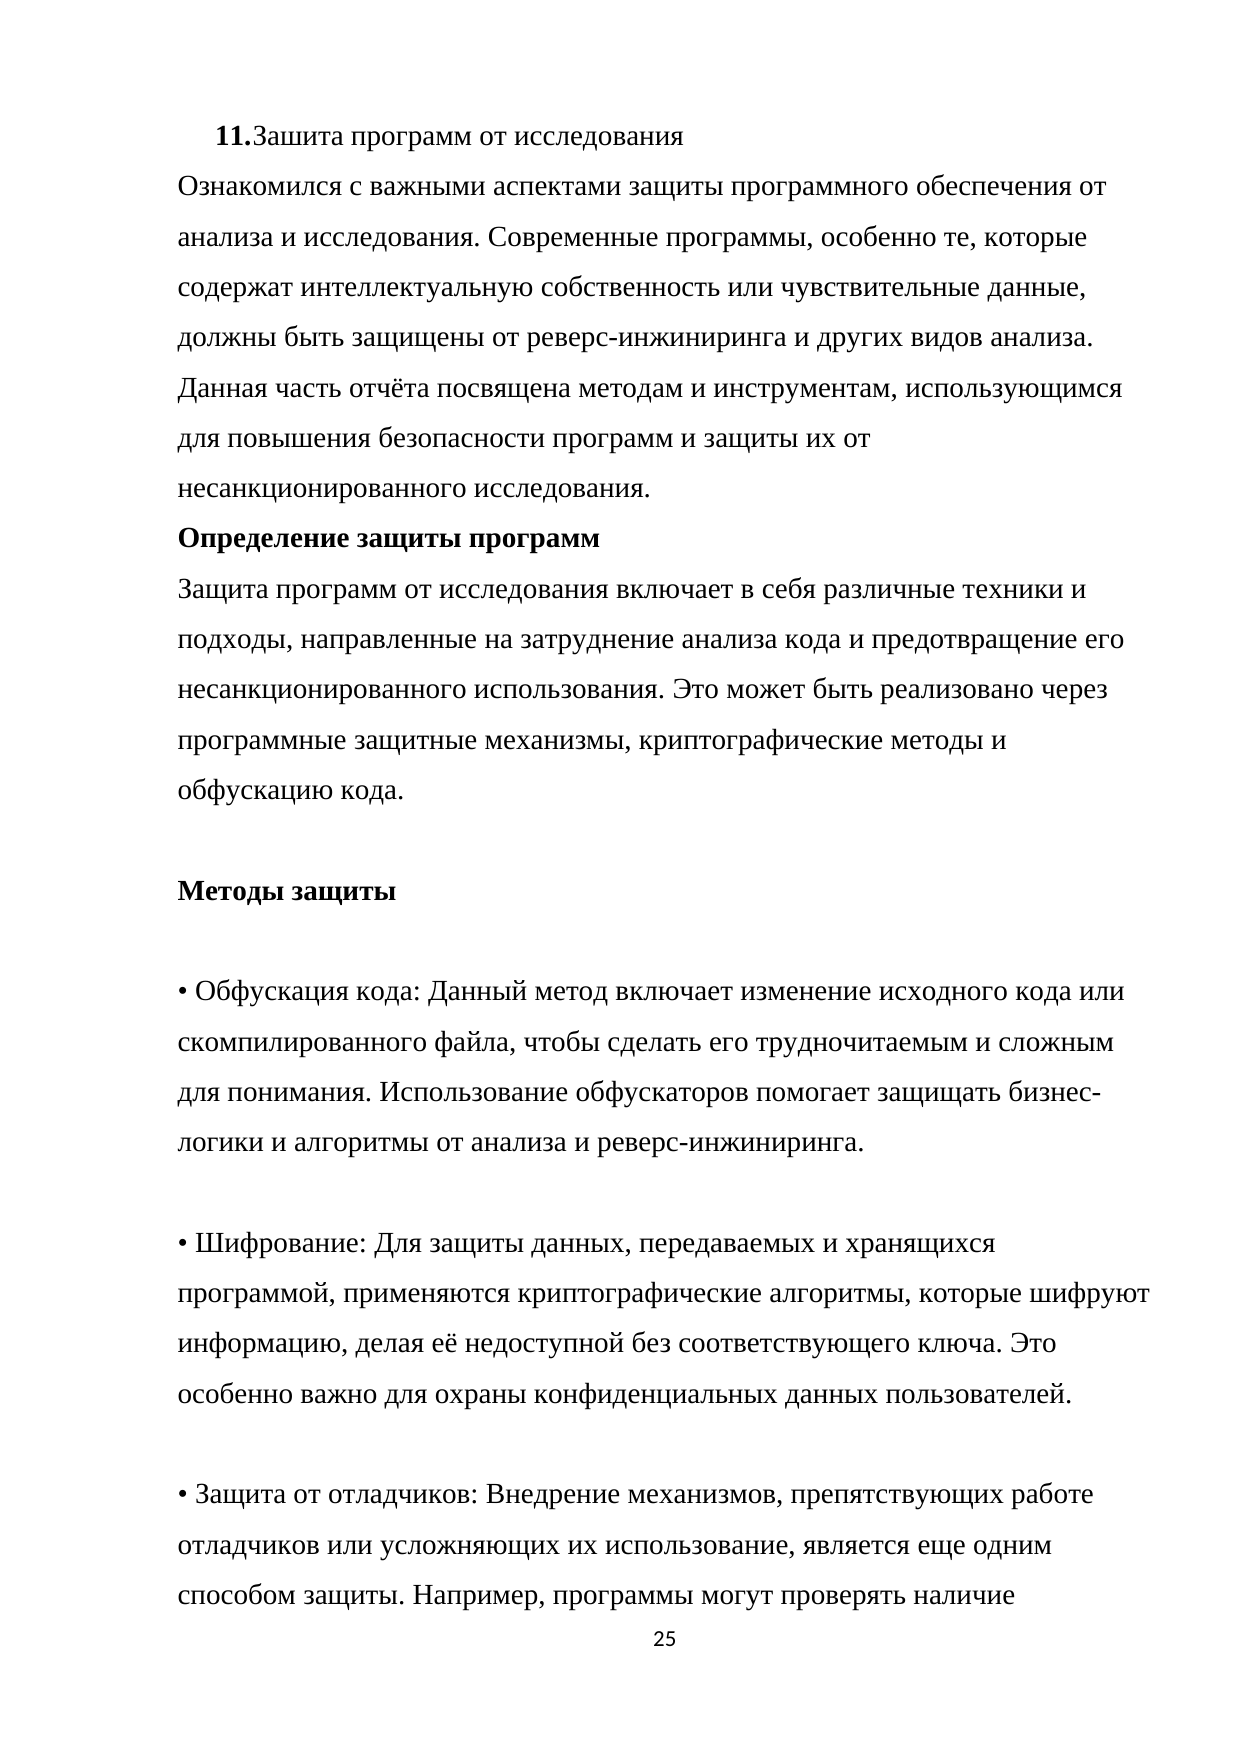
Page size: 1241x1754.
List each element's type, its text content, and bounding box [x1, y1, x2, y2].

subtitle Зашита программ от исследования [215, 118, 1152, 152]
text Ознакомился с важными аспектами защиты программного обеспечения от анализа и исследования. Современные программы, особенно те, которые содержат интеллектуальную собственность или чувствительные данные, должны быть защищены от реверс-инжиниринга и других видов анализа. Данная часть отчёта посвящена методам и инструментам, использующимся для повышения безопасности программ и защиты их от несанкционированного исследования. [177, 168, 1152, 504]
text Определение защиты программ [177, 521, 1152, 554]
text Защита программ от исследования включает в себя различные техники и подходы, направленные на затруднение анализа кода и предотвращение его несанкционированного использования. Это может быть реализовано через программные защитные механизмы, криптографические методы и обфускацию кода. [177, 571, 1152, 806]
text Методы защиты • Обфускация кода: Данный метод включает изменение исходного кода или скомпилированного файла, чтобы сделать его трудночитаемым и сложным для понимания. Использование обфускаторов помогает защищать бизнес-логики и алгоритмы от анализа и реверс-инжиниринга. • Шифрование: Для защиты данных, передаваемых и хранящихся программой, применяются криптографические алгоритмы, которые шифруют информацию, делая её недоступной без соответствующего ключа. Это особенно важно для охраны конфиденциальных данных пользователей. • Защита от отладчиков: Внедрение механизмов, препятствующих работе отладчиков или усложняющих их использование, является еще одним способом защиты. Например, программы могут проверять наличие [177, 873, 1152, 1611]
